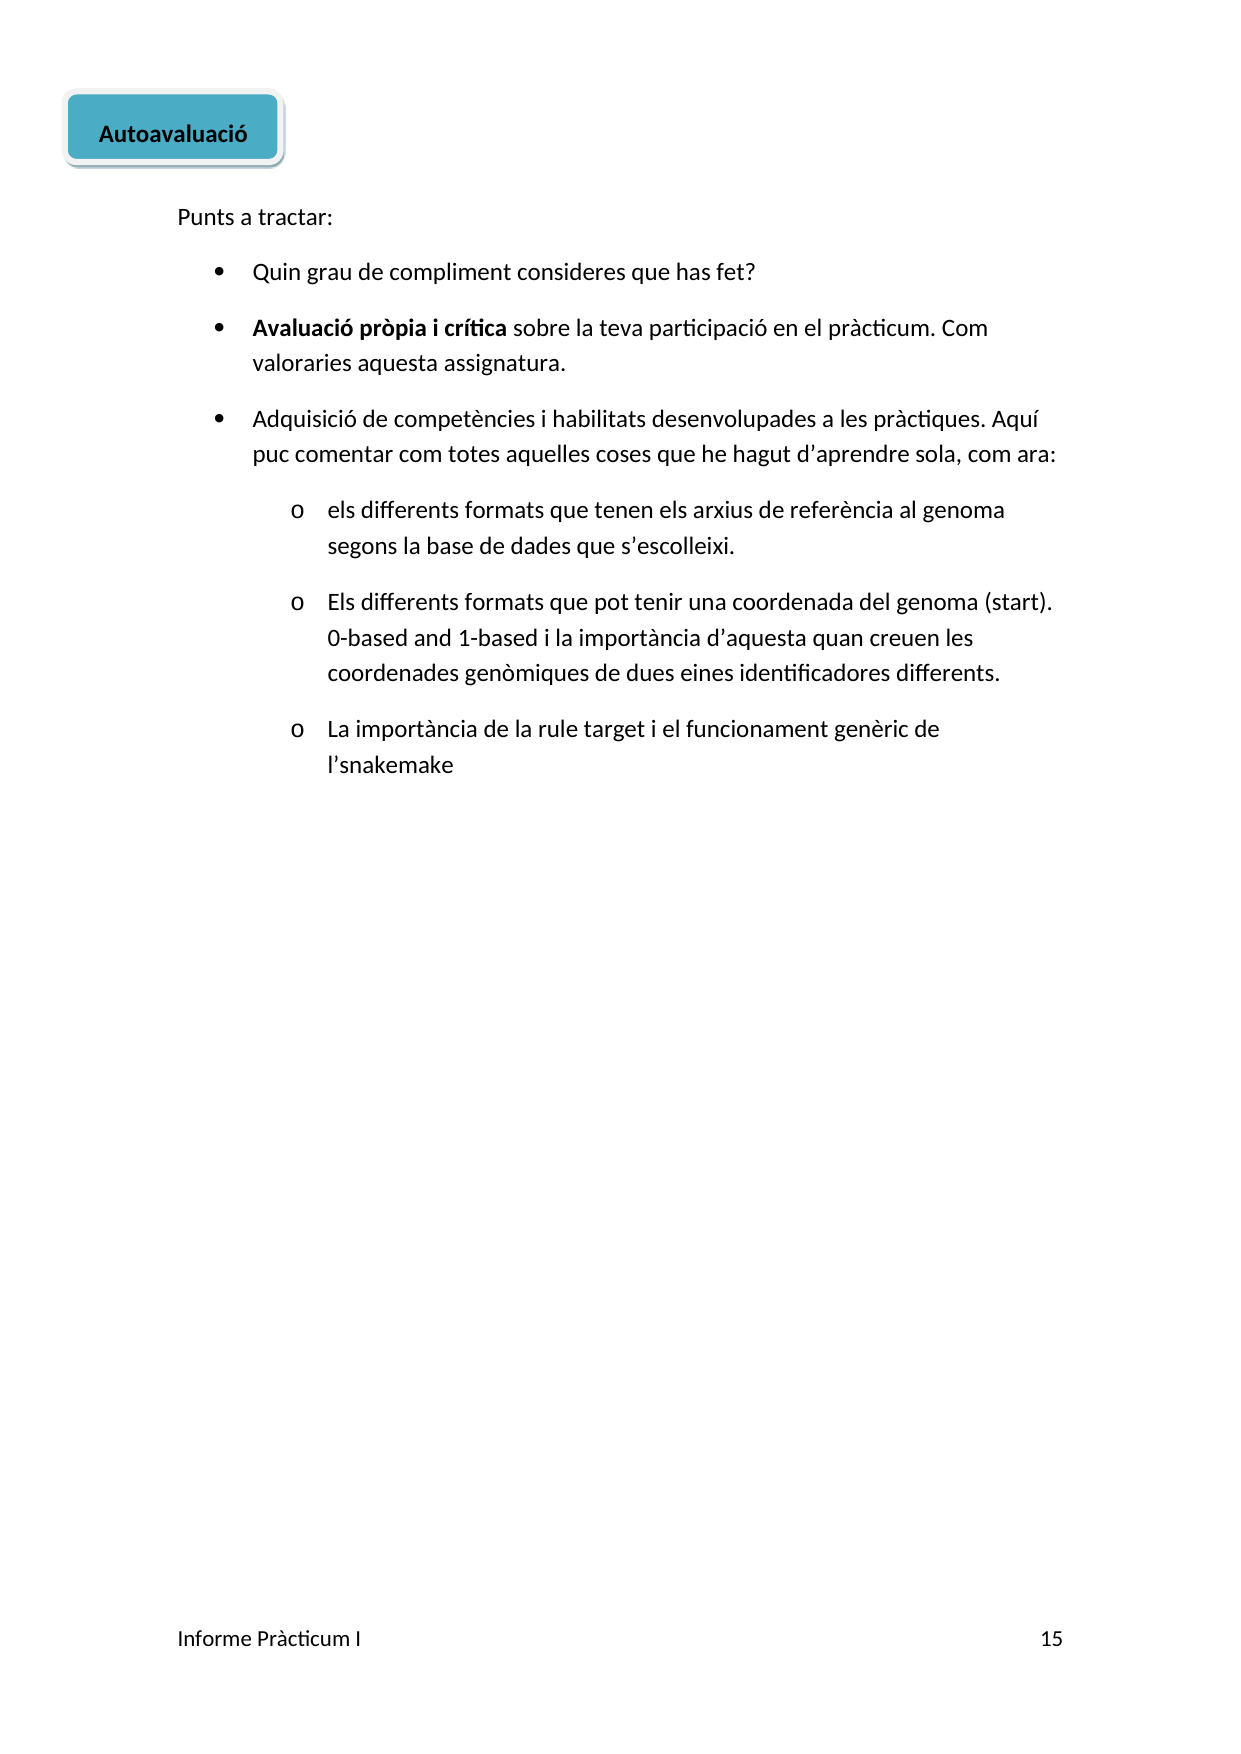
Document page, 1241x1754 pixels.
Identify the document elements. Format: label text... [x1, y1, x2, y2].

text Punts a tractar: [177, 201, 1063, 231]
list Avaluació pròpia i crítica sobre la teva participació en el pràcticum. Com valoraries aquesta assignatura. [215, 312, 1063, 378]
text Autoavaluació [98, 118, 353, 147]
list els differents formats que tenen els arxius de referència al genoma segons la base de dades que s’escolleixi. [290, 494, 1063, 561]
list Adquisició de competències i habilitats desenvolupades a les pràctiques. Aquí puc comentar com totes aquelles coses que he hagut d’aprendre sola, com ara: [215, 403, 1063, 469]
list Quin grau de compliment consideres que has fet? [215, 256, 1063, 287]
list Els differents formats que pot tenir una coordenada del genoma (start). 0-based and 1-based i la importància d’aquesta quan creuen les coordenades genòmiques de dues eines identificadores differents. [290, 586, 1063, 688]
list La importància de la rule target i el funcionament genèric de l’snakemake [290, 713, 1063, 780]
